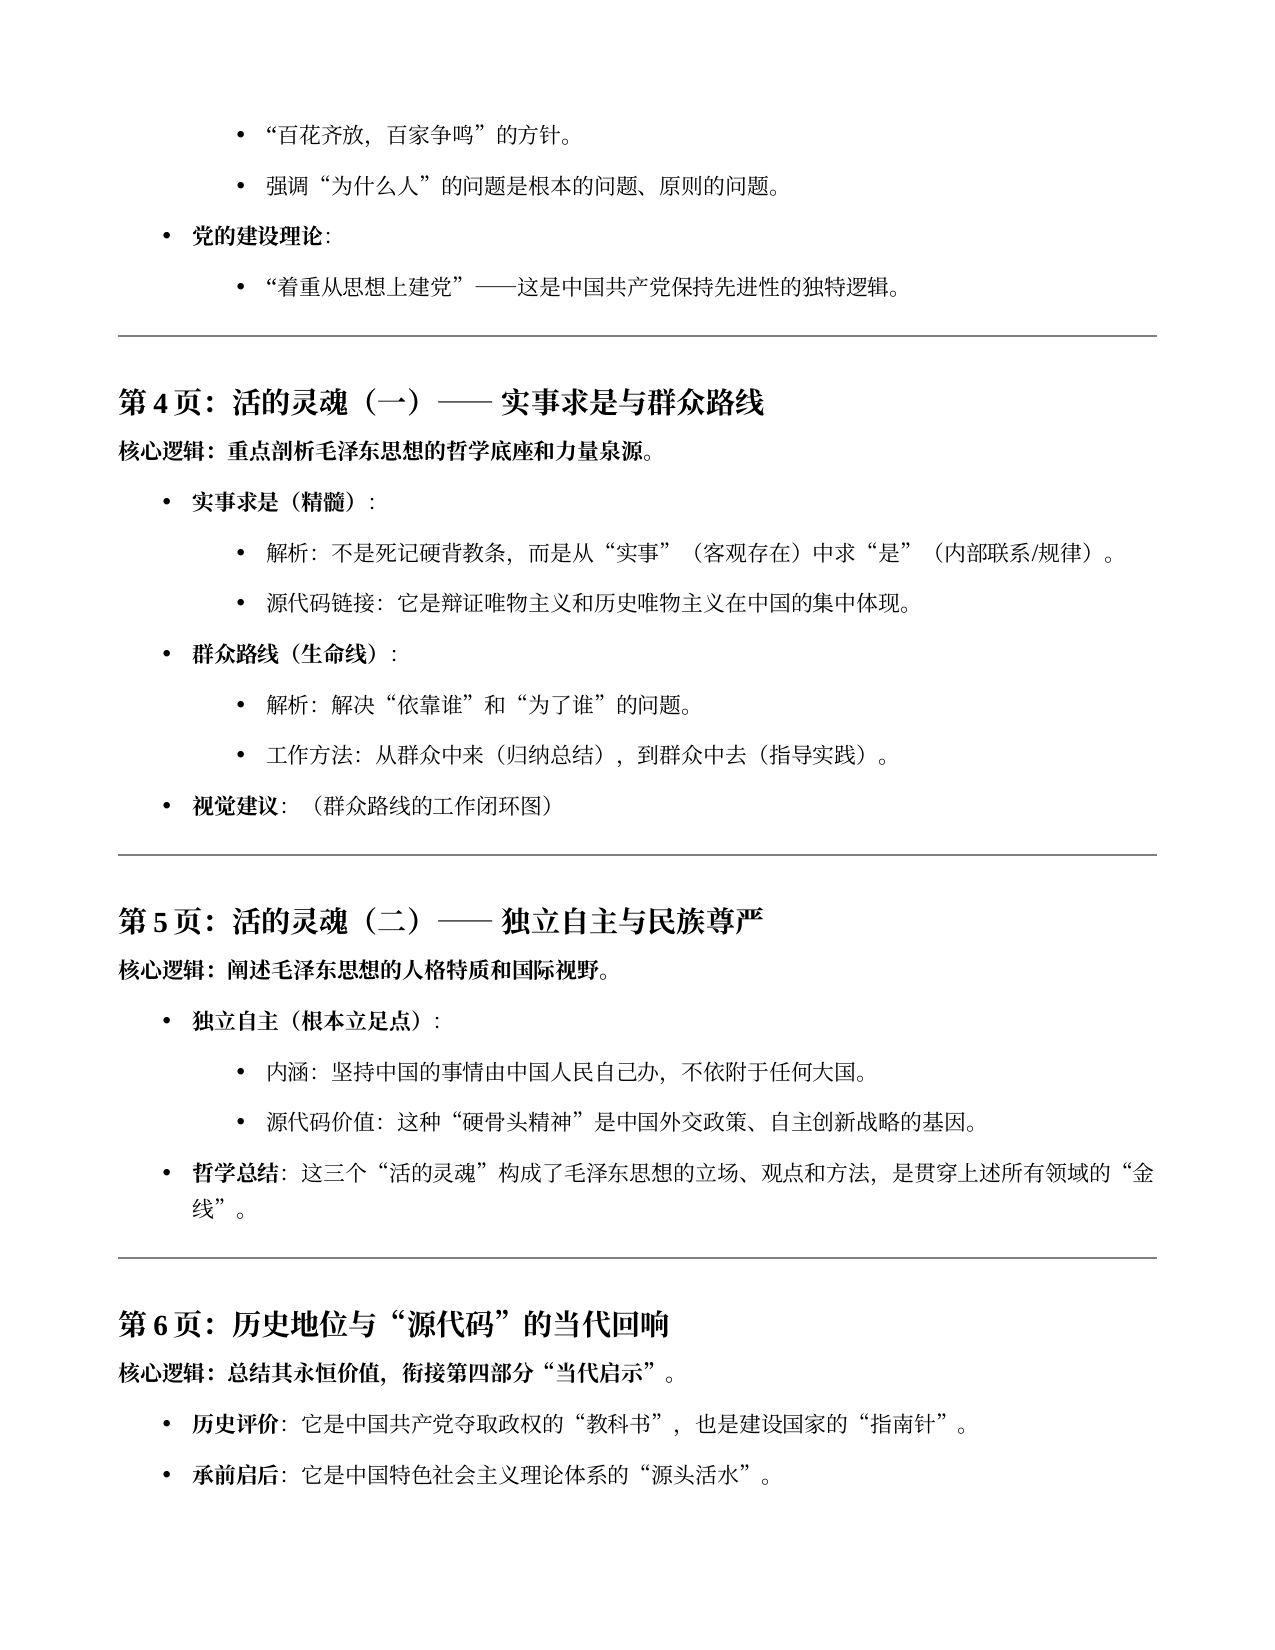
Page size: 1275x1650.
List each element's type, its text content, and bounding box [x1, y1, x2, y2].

list 源代码链接：它是辩证唯物主义和历史唯物主义在中国的集中体现。 [236, 586, 1157, 618]
list 源代码价值：这种“硬骨头精神”是中国外交政策、自主创新战略的基因。 [236, 1106, 1157, 1137]
list “着重从思想上建党”——这是中国共产党保持先进性的独特逻辑。 [236, 270, 1157, 302]
list “百花齐放，百家争鸣”的方针。 [236, 118, 1157, 149]
text 核心逻辑：阐述毛泽东思想的人格特质和国际视野。 [118, 953, 1157, 985]
list 群众路线（生命线）： [162, 637, 1157, 669]
list 解析：解决“依靠谁”和“为了谁”的问题。 [236, 688, 1157, 719]
list 实事求是（精髓）： [162, 485, 1157, 516]
subtitle 第5页：活的灵魂（二）—— 独立自主与民族尊严 [118, 899, 1157, 941]
subtitle 第4页：活的灵魂（一）—— 实事求是与群众路线 [118, 380, 1157, 422]
list 历史评价：它是中国共产党夺取政权的“教科书”，也是建设国家的“指南针”。 [162, 1407, 1157, 1438]
subtitle 第6页：历史地位与“源代码”的当代回响 [118, 1302, 1157, 1344]
list 工作方法：从群众中来（归纳总结），到群众中去（指导实践）。 [236, 739, 1157, 770]
list 视觉建议：（群众路线的工作闭环图） [162, 789, 1157, 821]
text 核心逻辑：重点剖析毛泽东思想的哲学底座和力量泉源。 [118, 434, 1157, 466]
list 党的建设理论： [162, 219, 1157, 251]
text 核心逻辑：总结其永恒价值，衔接第四部分“当代启示”。 [118, 1356, 1157, 1388]
list 解析：不是死记硬背教条，而是从“实事”（客观存在）中求“是”（内部联系/规律）。 [236, 536, 1157, 567]
list 哲学总结：这三个“活的灵魂”构成了毛泽东思想的立场、观点和方法，是贯穿上述所有领域的“金线”。 [162, 1156, 1157, 1224]
list 强调“为什么人”的问题是根本的问题、原则的问题。 [236, 169, 1157, 200]
list 独立自主（根本立足点）： [162, 1004, 1157, 1036]
list 承前启后：它是中国特色社会主义理论体系的“源头活水”。 [162, 1458, 1157, 1489]
list 内涵：坚持中国的事情由中国人民自己办，不依附于任何大国。 [236, 1055, 1157, 1086]
